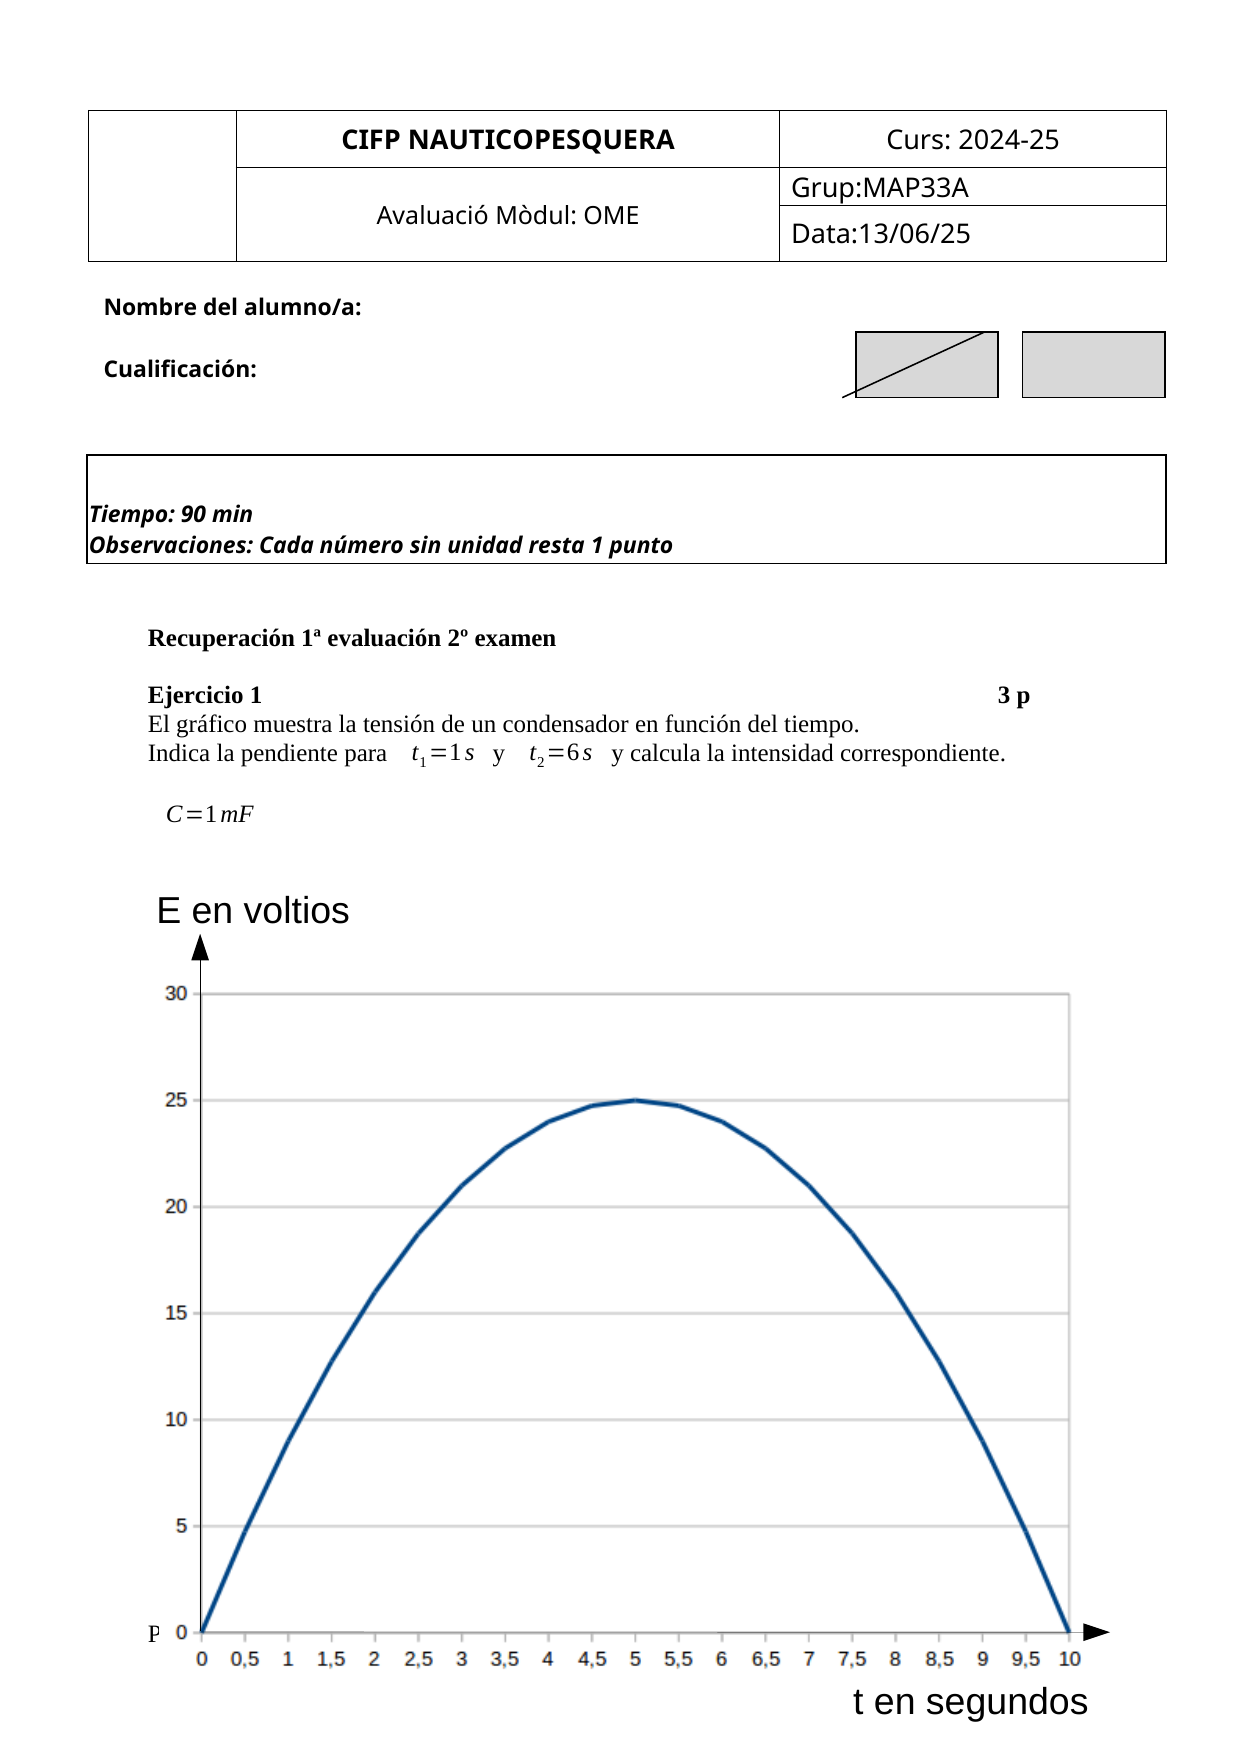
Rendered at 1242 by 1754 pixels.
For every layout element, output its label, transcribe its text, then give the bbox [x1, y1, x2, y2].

text [999, 353, 1022, 384]
picture [201, 980, 1087, 1632]
text Tiempo: 90 min [89, 498, 1094, 529]
text Nombre del alumno/a: [103, 290, 1094, 322]
picture [159, 980, 1087, 1677]
text Recuperación 1ª evaluación 2º examen [148, 623, 1094, 652]
text Ejercicio 1 3 p [148, 680, 1094, 709]
text El gráfico muestra la tensión de un condensador en función del tiempo. [148, 709, 1094, 738]
text Indica la pendiente para y y calcula la intensidad correspondiente. [148, 738, 1094, 770]
text Observaciones: Cada número sin unidad resta 1 punto [89, 529, 1094, 560]
text Cualificación: [103, 353, 855, 384]
